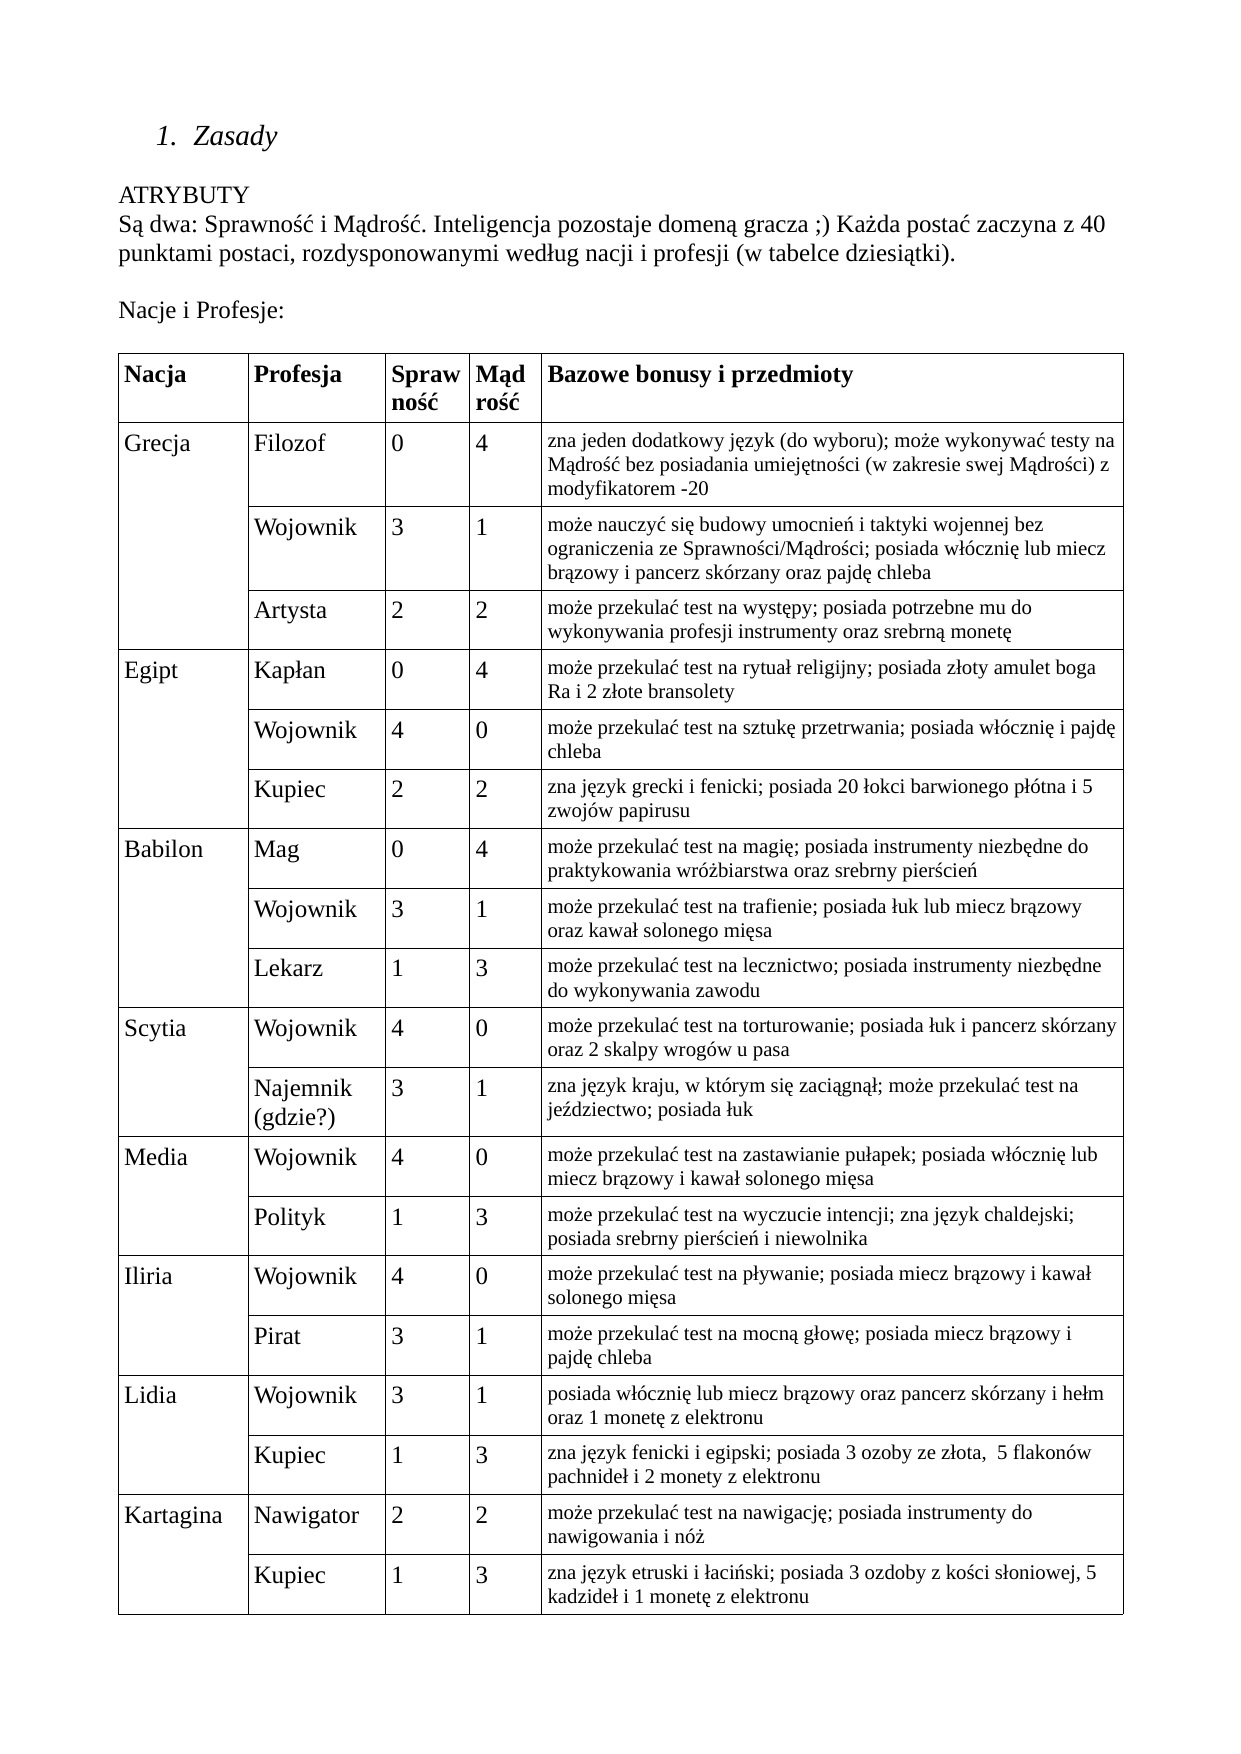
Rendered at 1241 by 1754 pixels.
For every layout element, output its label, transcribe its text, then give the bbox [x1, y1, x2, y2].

table_cell może przekulać test na magię; posiada instrumenty niezbędne do praktykowania wróżbiarstwa oraz srebrny pierścień [542, 829, 1123, 888]
table_cell Nawigator [249, 1495, 385, 1554]
table_cell Babilon [119, 829, 248, 1007]
table_cell zna język grecki i fenicki; posiada 20 łokci barwionego płótna i 5 zwojów papirusu [542, 770, 1123, 828]
table_cell Wojownik [249, 507, 385, 589]
table_cell Wojownik [249, 889, 385, 948]
table_cell 0 [386, 650, 469, 709]
table_cell 0 [470, 1008, 541, 1067]
table_cell 2 [386, 1495, 469, 1554]
table_cell 2 [470, 1495, 541, 1554]
table_cell 0 [470, 1256, 541, 1315]
table_cell może nauczyć się budowy umocnień i taktyki wojennej bez ograniczenia ze Sprawności/Mądrości; posiada włócznię lub miecz brązowy i pancerz skórzany oraz pajdę chleba [542, 507, 1123, 589]
table_cell Wojownik [249, 1376, 385, 1434]
table_cell Iliria [119, 1256, 248, 1375]
table_cell 1 [470, 1068, 541, 1136]
table_cell zna jeden dodatkowy język (do wyboru); może wykonywać testy na Mądrość bez posiadania umiejętności (w zakresie swej Mądrości) z modyfikatorem -20 [542, 423, 1123, 506]
table_cell 3 [470, 1555, 541, 1613]
table_cell Artysta [249, 591, 385, 649]
table_cell może przekulać test na sztukę przetrwania; posiada włócznię i pajdę chleba [542, 710, 1123, 768]
table_cell 3 [386, 1316, 469, 1375]
table_cell posiada włócznię lub miecz brązowy oraz pancerz skórzany i hełm oraz 1 monetę z elektronu [542, 1376, 1123, 1434]
table_cell może przekulać test na nawigację; posiada instrumenty do nawigowania i nóż [542, 1495, 1123, 1554]
table_cell 3 [386, 1068, 469, 1136]
table_cell Lidia [119, 1376, 248, 1494]
table_cell może przekulać test na mocną głowę; posiada miecz brązowy i pajdę chleba [542, 1316, 1123, 1375]
table_cell 3 [470, 949, 541, 1007]
table_cell Kapłan [249, 650, 385, 709]
table_cell 1 [386, 1197, 469, 1255]
table_cell 3 [386, 1376, 469, 1434]
table_cell 3 [470, 1197, 541, 1255]
table_cell Polityk [249, 1197, 385, 1255]
list Zasady [156, 118, 1122, 152]
table_header Profesja [249, 354, 385, 422]
table_cell może przekulać test na wyczucie intencji; zna język chaldejski; posiada srebrny pierścień i niewolnika [542, 1197, 1123, 1255]
table_header Bazowe bonusy i przedmioty [542, 354, 1123, 422]
text ATRYBUTY [118, 180, 1122, 209]
table_cell 3 [470, 1436, 541, 1494]
table_cell Wojownik [249, 1137, 385, 1196]
table_cell zna język fenicki i egipski; posiada 3 ozoby ze złota, 5 flakonów pachnideł i 2 monety z elektronu [542, 1436, 1123, 1494]
table_cell 1 [470, 1376, 541, 1434]
table_cell 4 [386, 1137, 469, 1196]
table_cell Kartagina [119, 1495, 248, 1613]
table_cell 2 [470, 591, 541, 649]
table_cell 0 [386, 829, 469, 888]
table_cell Egipt [119, 650, 248, 828]
table_cell Wojownik [249, 1256, 385, 1315]
table_cell może przekulać test na lecznictwo; posiada instrumenty niezbędne do wykonywania zawodu [542, 949, 1123, 1007]
table_cell Najemnik (gdzie?) [249, 1068, 385, 1136]
table_cell 1 [386, 1436, 469, 1494]
table_cell może przekulać test na zastawianie pułapek; posiada włócznię lub miecz brązowy i kawał solonego mięsa [542, 1137, 1123, 1196]
table_cell 2 [470, 770, 541, 828]
table_cell 0 [470, 710, 541, 768]
table_cell 1 [386, 949, 469, 1007]
table_cell Mag [249, 829, 385, 888]
table_cell Grecja [119, 423, 248, 649]
table_header Mądrość [470, 354, 541, 422]
table_cell 1 [470, 507, 541, 589]
table_cell Wojownik [249, 710, 385, 768]
table_cell 4 [386, 710, 469, 768]
table_cell Pirat [249, 1316, 385, 1375]
table_cell Lekarz [249, 949, 385, 1007]
table_cell 2 [386, 770, 469, 828]
table_cell 4 [470, 829, 541, 888]
table_header Nacja [119, 354, 248, 422]
table_cell może przekulać test na torturowanie; posiada łuk i pancerz skórzany oraz 2 skalpy wrogów u pasa [542, 1008, 1123, 1067]
table_cell może przekulać test na występy; posiada potrzebne mu do wykonywania profesji instrumenty oraz srebrną monetę [542, 591, 1123, 649]
table_cell zna język etruski i łaciński; posiada 3 ozdoby z kości słoniowej, 5 kadzideł i 1 monetę z elektronu [542, 1555, 1123, 1613]
table_cell może przekulać test na pływanie; posiada miecz brązowy i kawał solonego mięsa [542, 1256, 1123, 1315]
table_cell 4 [386, 1008, 469, 1067]
table_cell zna język kraju, w którym się zaciągnął; może przekulać test na jeździectwo; posiada łuk [542, 1068, 1123, 1136]
table_cell Kupiec [249, 770, 385, 828]
table_cell Kupiec [249, 1555, 385, 1613]
table_cell 1 [470, 889, 541, 948]
table_cell Kupiec [249, 1436, 385, 1494]
table_cell 0 [470, 1137, 541, 1196]
table_cell 1 [386, 1555, 469, 1613]
table_cell 0 [386, 423, 469, 506]
text Nacje i Profesje: [118, 295, 1122, 324]
table_cell 3 [386, 889, 469, 948]
table_header Sprawność [386, 354, 469, 422]
table_cell Media [119, 1137, 248, 1255]
table_cell 2 [386, 591, 469, 649]
text Są dwa: Sprawność i Mądrość. Inteligencja pozostaje domeną gracza ;) Każda postać zaczyna z 40 punktami postaci, rozdysponowanymi według nacji i profesji (w tabelce dziesiątki). [118, 209, 1122, 267]
table_cell 4 [470, 650, 541, 709]
table_cell może przekulać test na trafienie; posiada łuk lub miecz brązowy oraz kawał solonego mięsa [542, 889, 1123, 948]
table_cell 1 [470, 1316, 541, 1375]
table_cell 4 [386, 1256, 469, 1315]
table_cell może przekulać test na rytuał religijny; posiada złoty amulet boga Ra i 2 złote bransolety [542, 650, 1123, 709]
table_cell 4 [470, 423, 541, 506]
table_cell Scytia [119, 1008, 248, 1136]
table_cell Wojownik [249, 1008, 385, 1067]
table_cell Filozof [249, 423, 385, 506]
table_cell 3 [386, 507, 469, 589]
